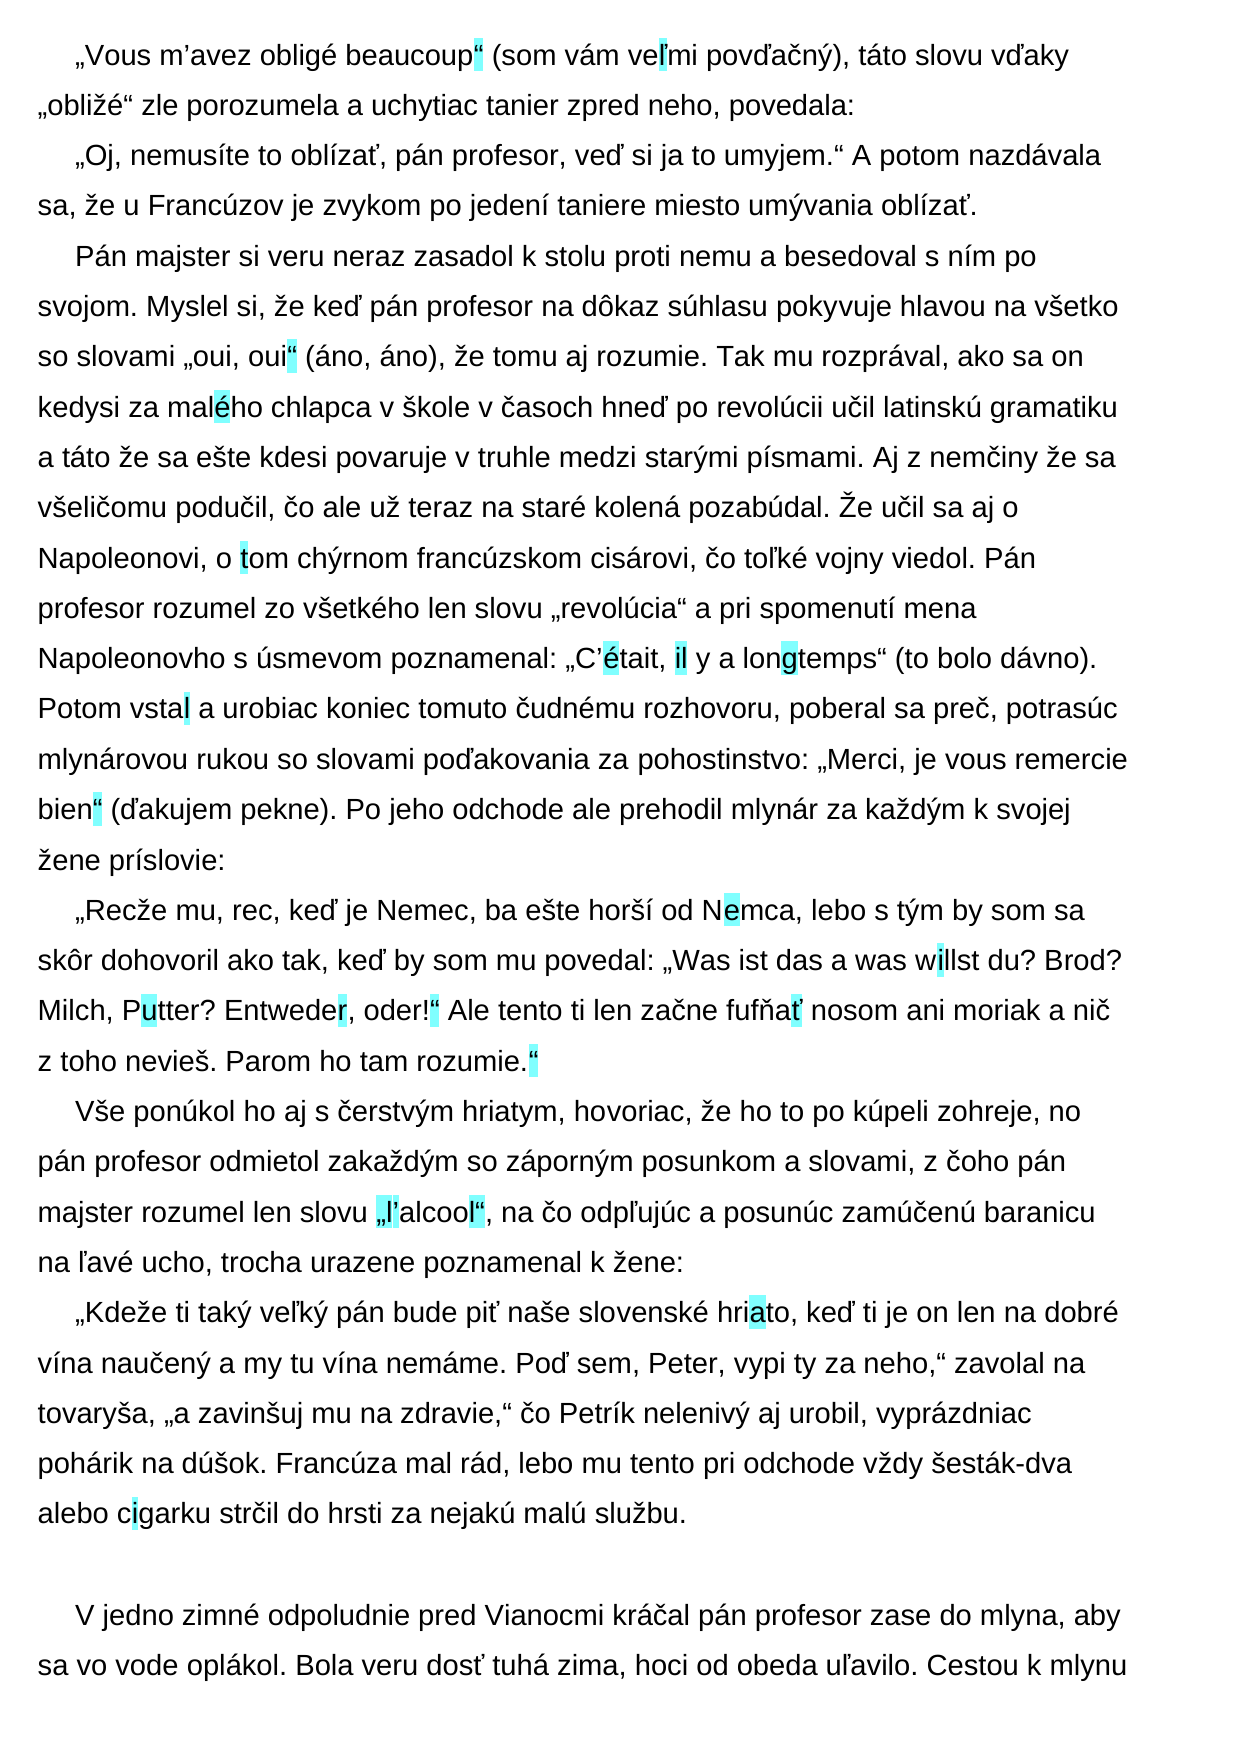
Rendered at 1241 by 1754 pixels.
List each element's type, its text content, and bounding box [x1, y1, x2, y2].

text „Vous m’avez obligé beaucoup“ (som vám veľmi povďačný), táto slovu vďaky „obližé“ zle porozumela a uchytiac tanier zpred neho, povedala: [37, 37, 1130, 121]
text „Recže mu, rec, keď je Nemec, ba ešte horší od Nemca, lebo s tým by som sa skôr dohovoril ako tak, keď by som mu povedal: „Was ist das a was willst du? Brod? Milch, Putter? Entweder, oder!“ Ale tento ti len začne fufňať nosom ani moriak a nič z toho nevieš. Parom ho tam rozumie.“ [37, 893, 1130, 1077]
text Pán majster si veru neraz zasadol k stolu proti nemu a besedoval s ním po svojom. Myslel si, že keď pán profesor na dôkaz súhlasu poky­vuje hlavou na všetko so slovami „oui, oui“ (áno, áno), že tomu aj rozumie. Tak mu rozprával, ako sa on kedysi za malého chlapca v škole v časoch hneď po revolúcii učil latinskú gramatiku a táto že sa ešte kdesi povaruje v truhle medzi starými písmami. Aj z nemčiny že sa všeličomu podučil, čo ale už teraz na staré kolená pozabúdal. Že učil sa aj o Napoleonovi, o tom chýrnom fran­cúzskom cisárovi, čo toľké vojny viedol. Pán profesor rozumel zo všetkého len slovu „revolúcia“ a pri spomenutí mena Napoleonovho s úsmevom poznamenal: „C’était, il y a longtemps“ (to bolo dávno). Potom vstal a urobiac koniec tomuto čudnému rozhovoru, poberal sa preč, potrasúc mlynárovou rukou so slovami poďakovania za pohostinstvo: „Merci, je vous remercie bien“ (ďa­kujem pekne). Po jeho odchode ale prehodil mlynár za každým k svojej žene príslovie: [37, 239, 1130, 876]
text Vše ponúkol ho aj s čerstvým hriatym, ho­voriac, že ho to po kúpeli zohreje, no pán pro­fesor odmietol zakaždým so záporným posunkom a slovami, z čoho pán majster rozumel len slovu „l’alcool“, na čo odpľujúc a posunúc zamúčenú baranicu na ľavé ucho, trocha urazene poznamenal k žene: [37, 1094, 1130, 1278]
text „Kdeže ti taký veľký pán bude piť naše slo­venské hriato, keď ti je on len na dobré vína naučený a my tu vína nemáme. Poď sem, Peter, vypi ty za neho,“ zavolal na tovaryša, „a zavinšuj mu na zdravie,“ čo Petrík nelenivý aj urobil, vyprázdniac pohárik na dúšok. Francúza mal rád, lebo mu tento pri odchode vždy šesták-dva alebo cigarku strčil do hrsti za nejakú malú službu. [37, 1295, 1130, 1530]
text „Oj, nemusíte to oblízať, pán profesor, veď si ja to umyjem.“ A potom nazdávala sa, že u Francúzov je zvykom po jedení taniere miesto umývania oblízať. [37, 138, 1130, 222]
text V jedno zimné odpoludnie pred Vianocmi kráčal pán profesor zase do mlyna, aby sa vo vode oplákol. Bola veru dosť tuhá zima, hoci od obeda uľavilo. Cestou k mlynu [37, 1598, 1130, 1682]
